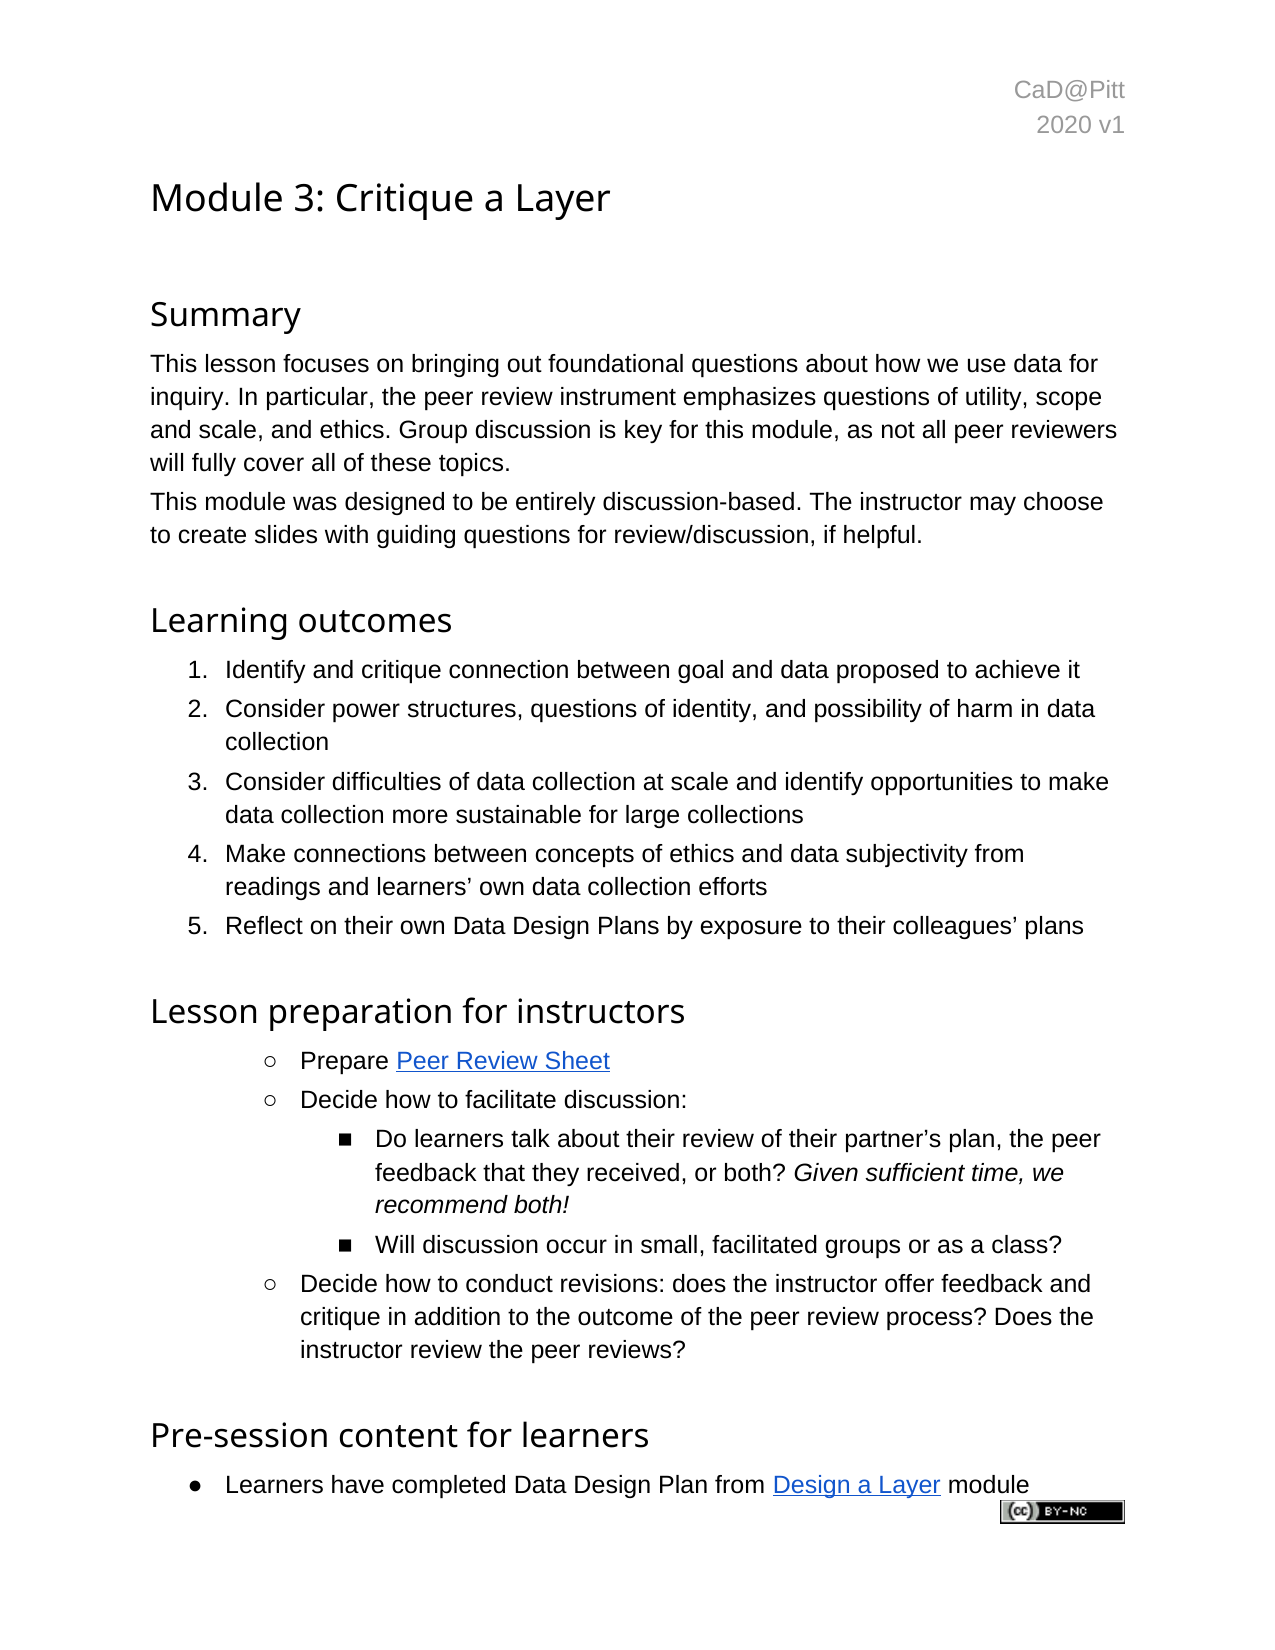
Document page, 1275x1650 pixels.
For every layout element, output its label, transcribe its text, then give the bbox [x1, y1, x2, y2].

list Prepare Peer Review Sheet [262, 1046, 1125, 1075]
subtitle Lesson preparation for instructors [150, 988, 1125, 1033]
subtitle Learning outcomes [150, 597, 1125, 643]
subtitle Pre-session content for learners [150, 1412, 1125, 1457]
list Will discussion occur in small, facilitated groups or as a class? [337, 1230, 1125, 1258]
list Decide how to facilitate discussion: [262, 1085, 1125, 1114]
list Make connections between concepts of ethics and data subjectivity from readings and learners’ own data collection efforts [187, 839, 1125, 901]
list Identify and critique connection between goal and data proposed to achieve it [187, 655, 1125, 684]
list Learners have completed Data Design Plan from Design a Layer module [187, 1470, 1125, 1498]
text This module was designed to be entirely discussion-based. The instructor may choose to create slides with guiding questions for review/discussion, if helpful. [150, 487, 1125, 549]
subtitle Module 3: Critique a Layer [150, 171, 1125, 222]
subtitle Summary [150, 291, 1125, 337]
list Reflect on their own Data Design Plans by exposure to their colleagues’ plans [187, 911, 1125, 940]
list Decide how to conduct revisions: does the instructor offer feedback and critique in addition to the outcome of the peer review process? Does the instructor review the peer reviews? [262, 1269, 1125, 1364]
text This lesson focuses on bringing out foundational questions about how we use data for inquiry. In particular, the peer review instrument emphasizes questions of utility, scope and scale, and ethics. Group discussion is key for this module, as not all peer reviewers will fully cover all of these topics. [150, 349, 1125, 477]
list Consider power structures, questions of identity, and possibility of harm in data collection [187, 694, 1125, 756]
list Consider difficulties of data collection at scale and identify opportunities to make data collection more sustainable for large collections [187, 767, 1125, 828]
list Do learners talk about their review of their partner’s plan, the peer feedback that they received, or both? Given sufficient time, we recommend both! [337, 1124, 1125, 1219]
